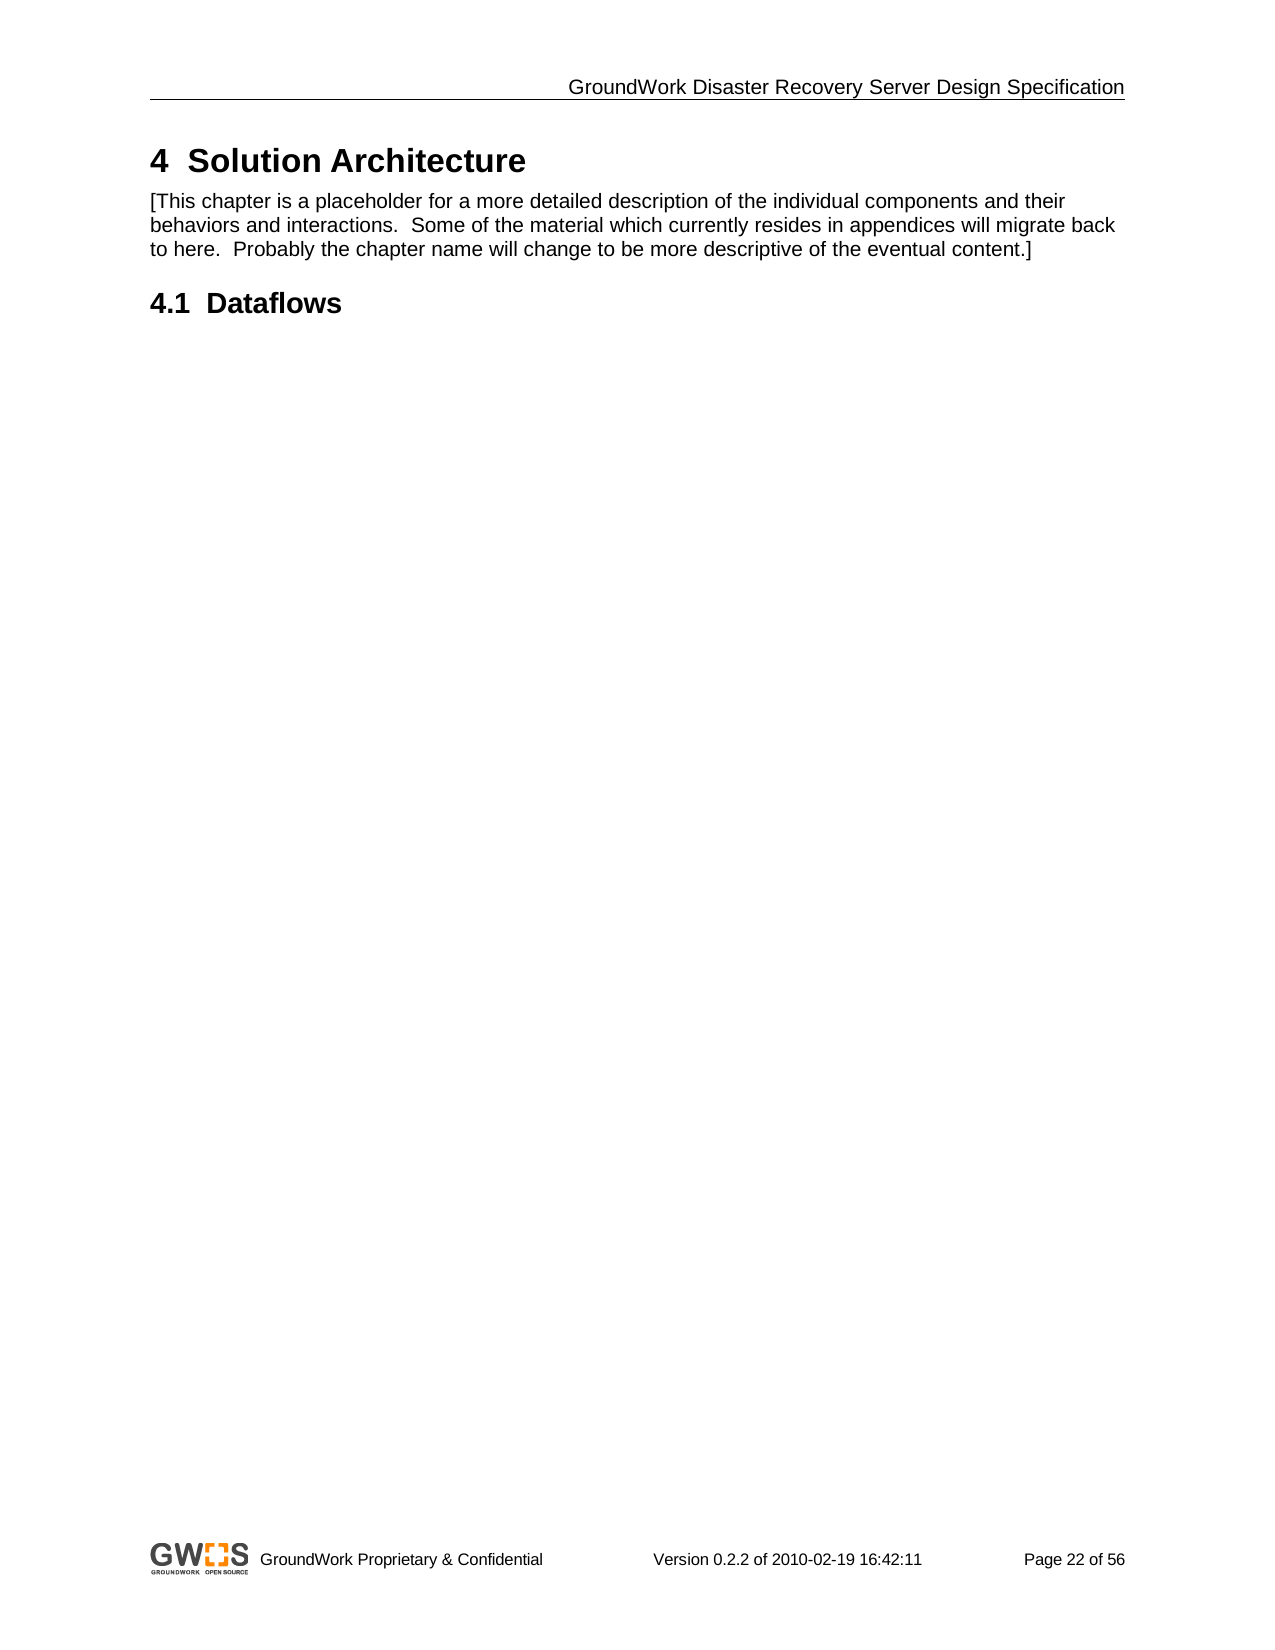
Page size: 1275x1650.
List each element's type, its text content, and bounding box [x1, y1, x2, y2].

subtitle Solution Architecture [150, 141, 1125, 179]
picture [150, 1543, 248, 1575]
subtitle Dataflows [150, 286, 1125, 319]
text [This chapter is a placeholder for a more detailed description of the individual components and their behaviors and interactions. Some of the material which currently resides in appendices will migrate back to here. Probably the chapter name will change to be more descriptive of the eventual content.] [150, 188, 1125, 261]
